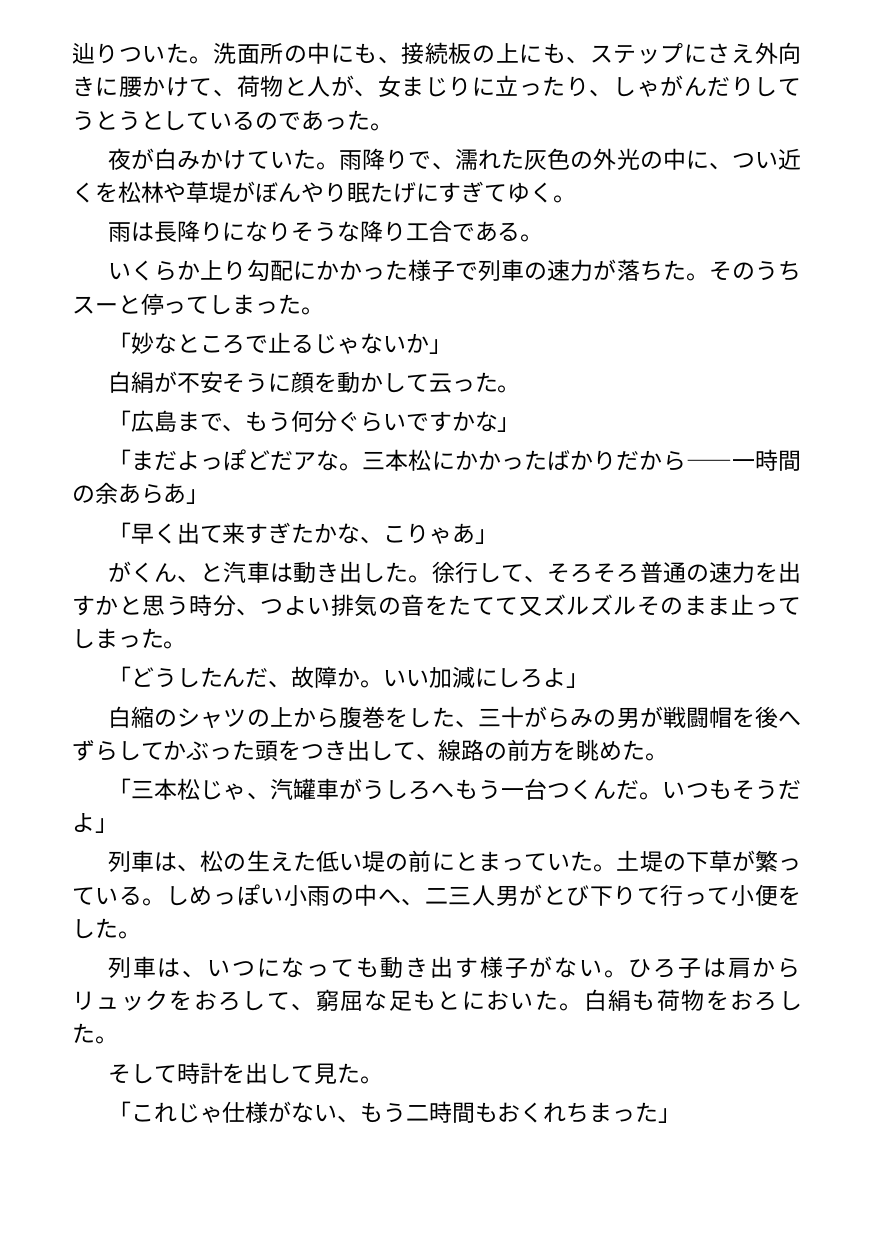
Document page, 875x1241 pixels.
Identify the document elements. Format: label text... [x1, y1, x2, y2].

text 「これじゃ仕様がない、もう二時間もおくれちまった」 [72, 1095, 802, 1128]
text 辿りついた。洗面所の中にも、接続板の上にも、ステップにさえ外向きに腰かけて、荷物と人が、女まじりに立ったり、しゃがんだりしてうとうとしているのであった。 [72, 36, 802, 136]
text 列車は、松の生えた低い堤の前にとまっていた。土堤の下草が繁っている。しめっぽい小雨の中へ、二三人男がとび下りて行って小便をした。 [72, 844, 802, 944]
text 「早く出て来すぎたかな、こりゃあ」 [72, 516, 802, 549]
text 白絹が不安そうに顔を動かして云った。 [72, 365, 802, 398]
text 白縮のシャツの上から腹巻をした、三十がらみの男が戦闘帽を後へずらしてかぶった頭をつき出して、線路の前方を眺めた。 [72, 699, 802, 766]
text 「三本松じゃ、汽罐車がうしろへもう一台つくんだ。いつもそうだよ」 [72, 772, 802, 838]
text がくん、と汽車は動き出した。徐行して、そろそろ普通の速力を出すかと思う時分、つよい排気の音をたてて又ズルズルそのまま止ってしまった。 [72, 555, 802, 654]
text 「広島まで、もう何分ぐらいですかな」 [72, 404, 802, 437]
text いくらか上り勾配にかかった様子で列車の速力が落ちた。そのうちスーと停ってしまった。 [72, 253, 802, 320]
text 「どうしたんだ、故障か。いい加減にしろよ」 [72, 660, 802, 693]
text 「妙なところで止るじゃないか」 [72, 326, 802, 359]
text そして時計を出して見た。 [72, 1056, 802, 1089]
text 列車は、いつになっても動き出す様子がない。ひろ子は肩からリュックをおろして、窮屈な足もとにおいた。白絹も荷物をおろした。 [72, 950, 802, 1049]
text 夜が白みかけていた。雨降りで、濡れた灰色の外光の中に、つい近くを松林や草堤がぼんやり眠たげにすぎてゆく。 [72, 142, 802, 208]
text 雨は長降りになりそうな降り工合である。 [72, 214, 802, 247]
text 「まだよっぽどだアな。三本松にかかったばかりだから――一時間の余あらあ」 [72, 443, 802, 509]
